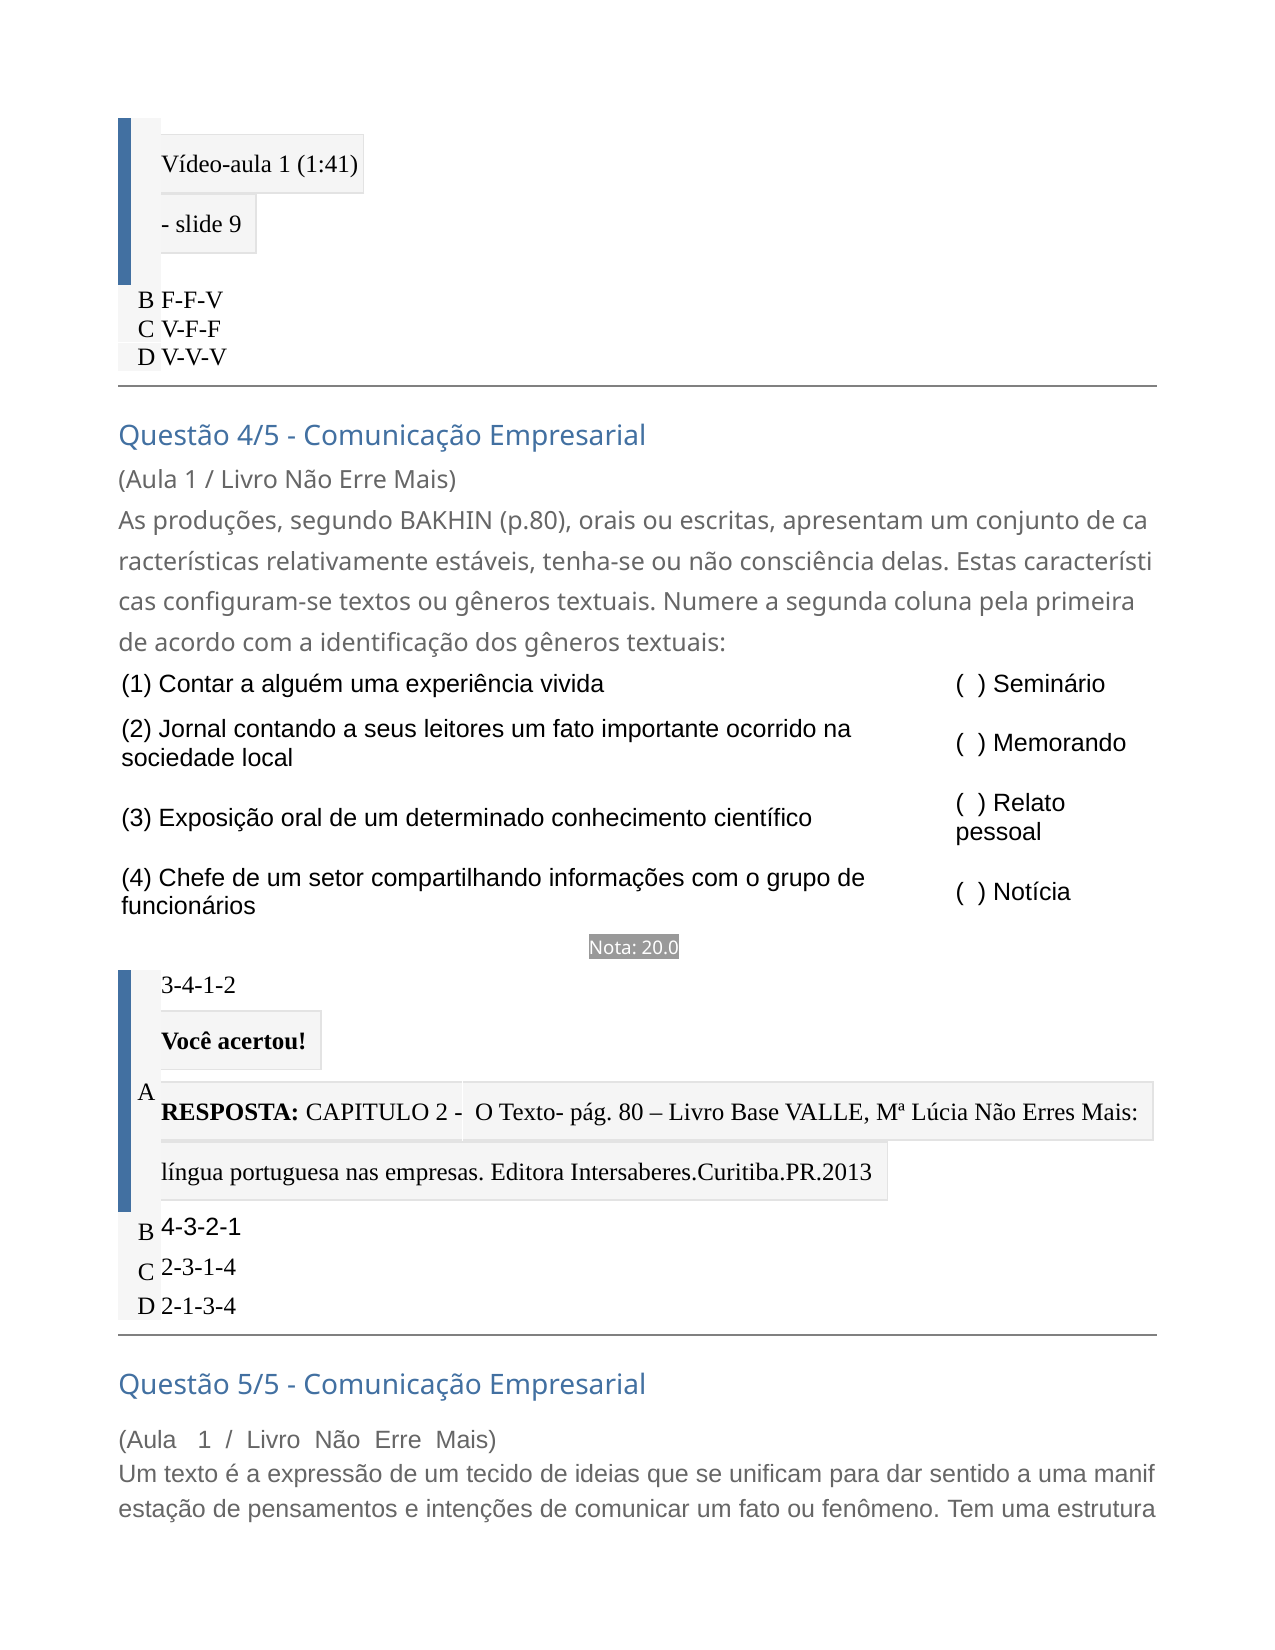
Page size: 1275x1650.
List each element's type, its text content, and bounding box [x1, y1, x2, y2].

table_cell ( ) Memorando [953, 711, 1157, 785]
table_cell V-V-V [161, 343, 459, 371]
table_cell 4-3-2-1 [161, 1241, 1157, 1252]
text Questão 5/5 - Comunicação Empresarial [118, 1364, 1157, 1403]
table_header (1) Contar a alguém uma experiência vivida [118, 666, 952, 711]
table_cell ( ) Relato pessoal [953, 785, 1157, 860]
table_cell F-F-V [161, 285, 459, 314]
table_cell [118, 343, 131, 371]
table_cell (3) Exposição oral de um determinado conhecimento científico [118, 785, 952, 860]
table_header [118, 970, 131, 1212]
text (Aula 1 / Livro Não Erre Mais) As produções, segundo BAKHIN (p.80), orais ou escritas, apresentam um conjunto de características relativamente estáveis, tenha-se ou não consciência delas. Estas características configuram-se textos ou gêneros textuais. Numere a segunda coluna pela primeira de acordo com a identificação dos gêneros textuais: [118, 461, 1157, 659]
table_header Vídeo-aula 1 (1:41) - slide 9 [161, 118, 459, 285]
table_cell (4) Chefe de um setor compartilhando informações com o grupo de funcionários [118, 860, 952, 934]
table_cell B [131, 285, 161, 314]
table_cell [118, 1212, 131, 1252]
table_cell [118, 285, 131, 314]
text Nota: 20.0 [118, 934, 1149, 959]
table_cell ( ) Notícia [953, 860, 1157, 934]
table_header [118, 118, 131, 285]
table_cell 2-1-3-4 [161, 1291, 1157, 1320]
table_cell D [131, 343, 161, 371]
text Questão 4/5 - Comunicação Empresarial [118, 416, 1157, 454]
table_header [131, 118, 161, 285]
table_header A [131, 970, 161, 1212]
table_cell (2) Jornal contando a seus leitores um fato importante ocorrido na sociedade local [118, 711, 952, 785]
text (Aula 1 / Livro Não Erre Mais) Um texto é a expressão de um tecido de ideias que se unificam para dar sentido a uma manifestação de pensamentos e intenções de comunicar um fato ou fenômeno. Tem uma estrutura [118, 1425, 1157, 1523]
table_header 3-4-1-2 Você acertou! RESPOSTA: CAPITULO 2 - O Texto- pág. 80 – Livro Base VALLE, Mª Lúcia Não Erres Mais: língua portuguesa nas empresas. Editora Intersaberes.Curitiba.PR.2013 [161, 970, 1157, 1212]
table_cell V-F-F [161, 314, 459, 342]
table_header ( ) Seminário [953, 666, 1157, 711]
table_cell 2-3-1-4 [161, 1252, 1157, 1291]
table_cell [118, 1252, 131, 1291]
table_cell C [131, 314, 161, 342]
table_cell C [131, 1252, 161, 1291]
table_cell [118, 314, 131, 342]
table_cell [118, 1291, 131, 1320]
table_cell B [131, 1212, 161, 1252]
table_cell D [131, 1291, 161, 1320]
